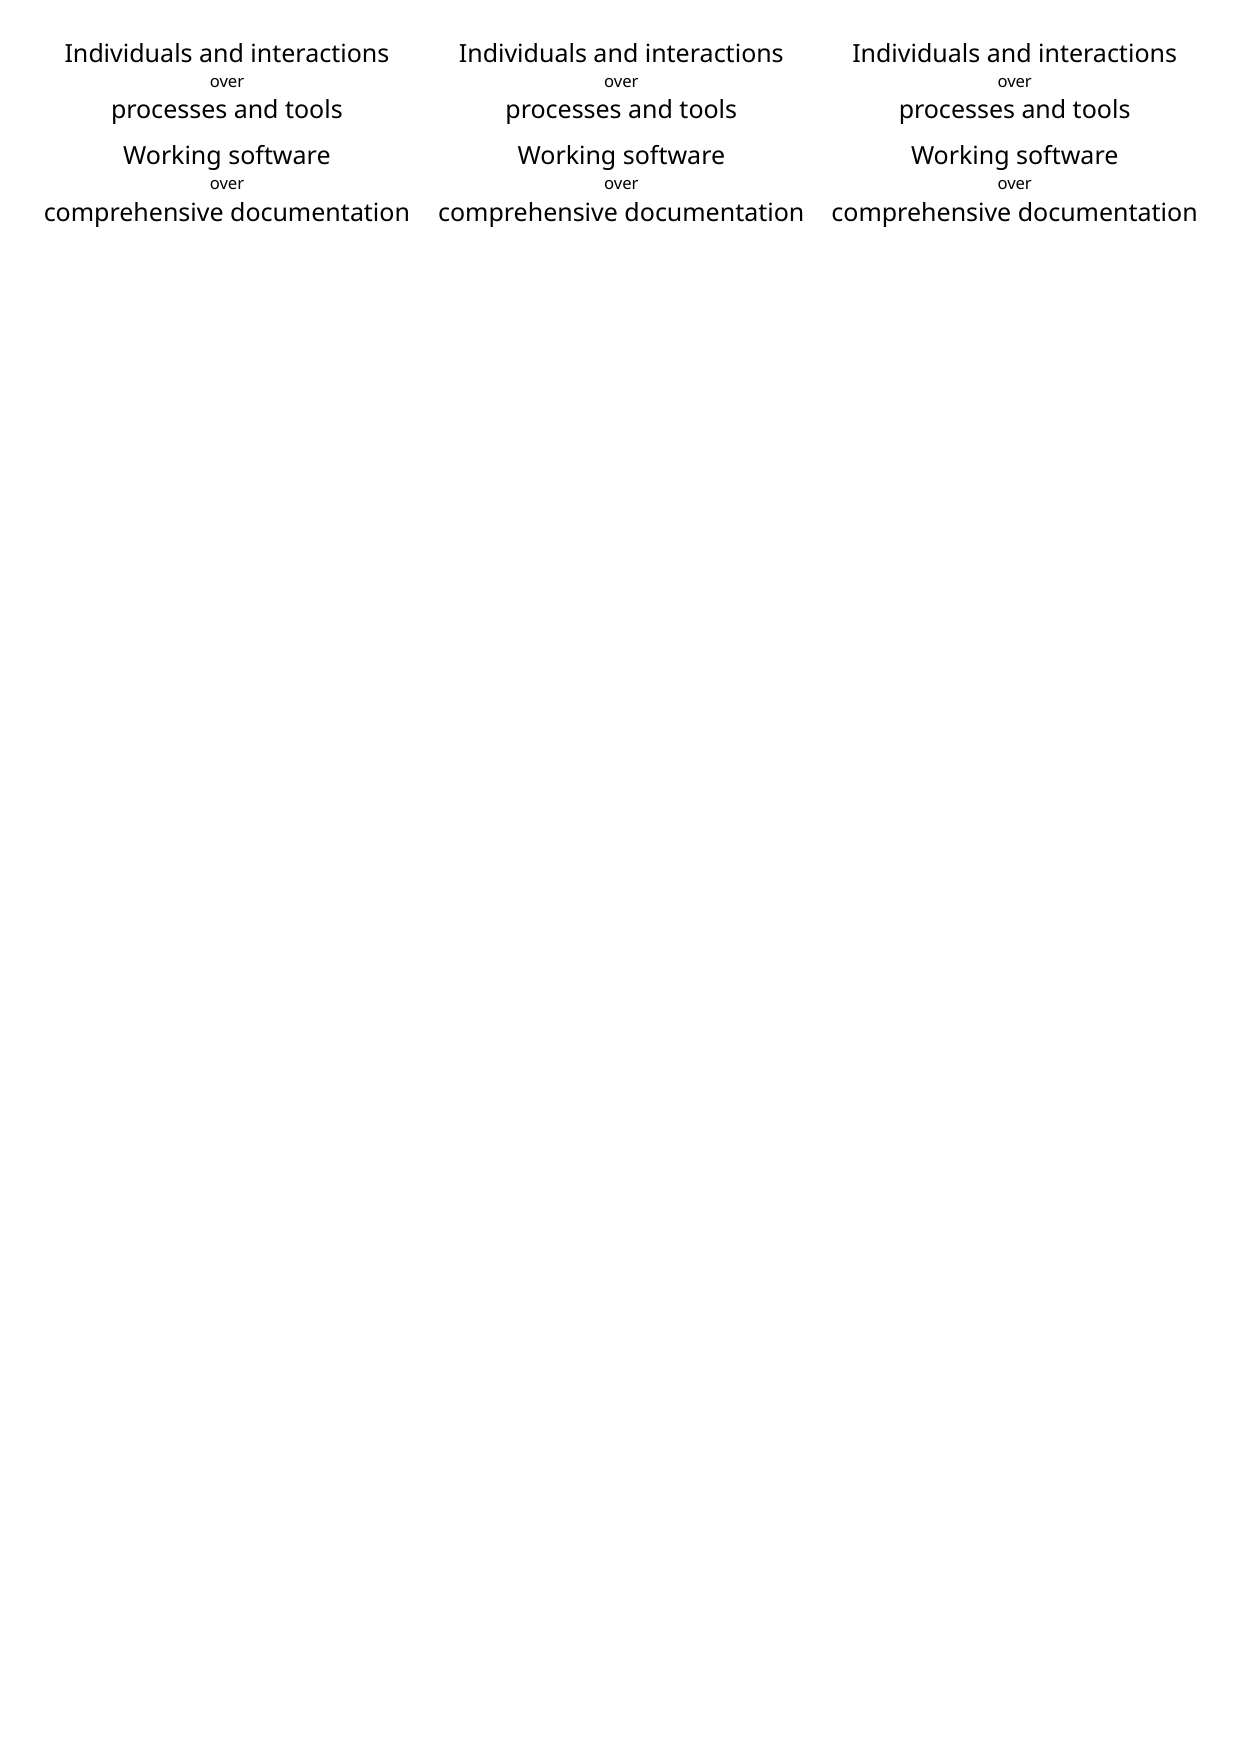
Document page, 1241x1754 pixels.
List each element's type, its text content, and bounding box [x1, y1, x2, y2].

table_cell Working software over comprehensive documentation [29, 132, 424, 234]
table_cell [29, 234, 424, 279]
table_cell [818, 234, 1211, 279]
table_cell [424, 234, 818, 279]
table_header Individuals and interactions over processes and tools [29, 30, 424, 132]
table_cell [818, 280, 1211, 325]
table_cell Working software over comprehensive documentation [424, 132, 818, 234]
table_header Individuals and interactions over processes and tools [424, 30, 818, 132]
table_cell [424, 280, 818, 325]
table_cell Working software over comprehensive documentation [818, 132, 1211, 234]
table_cell [29, 280, 424, 325]
table_header Individuals and interactions over processes and tools [818, 30, 1211, 132]
